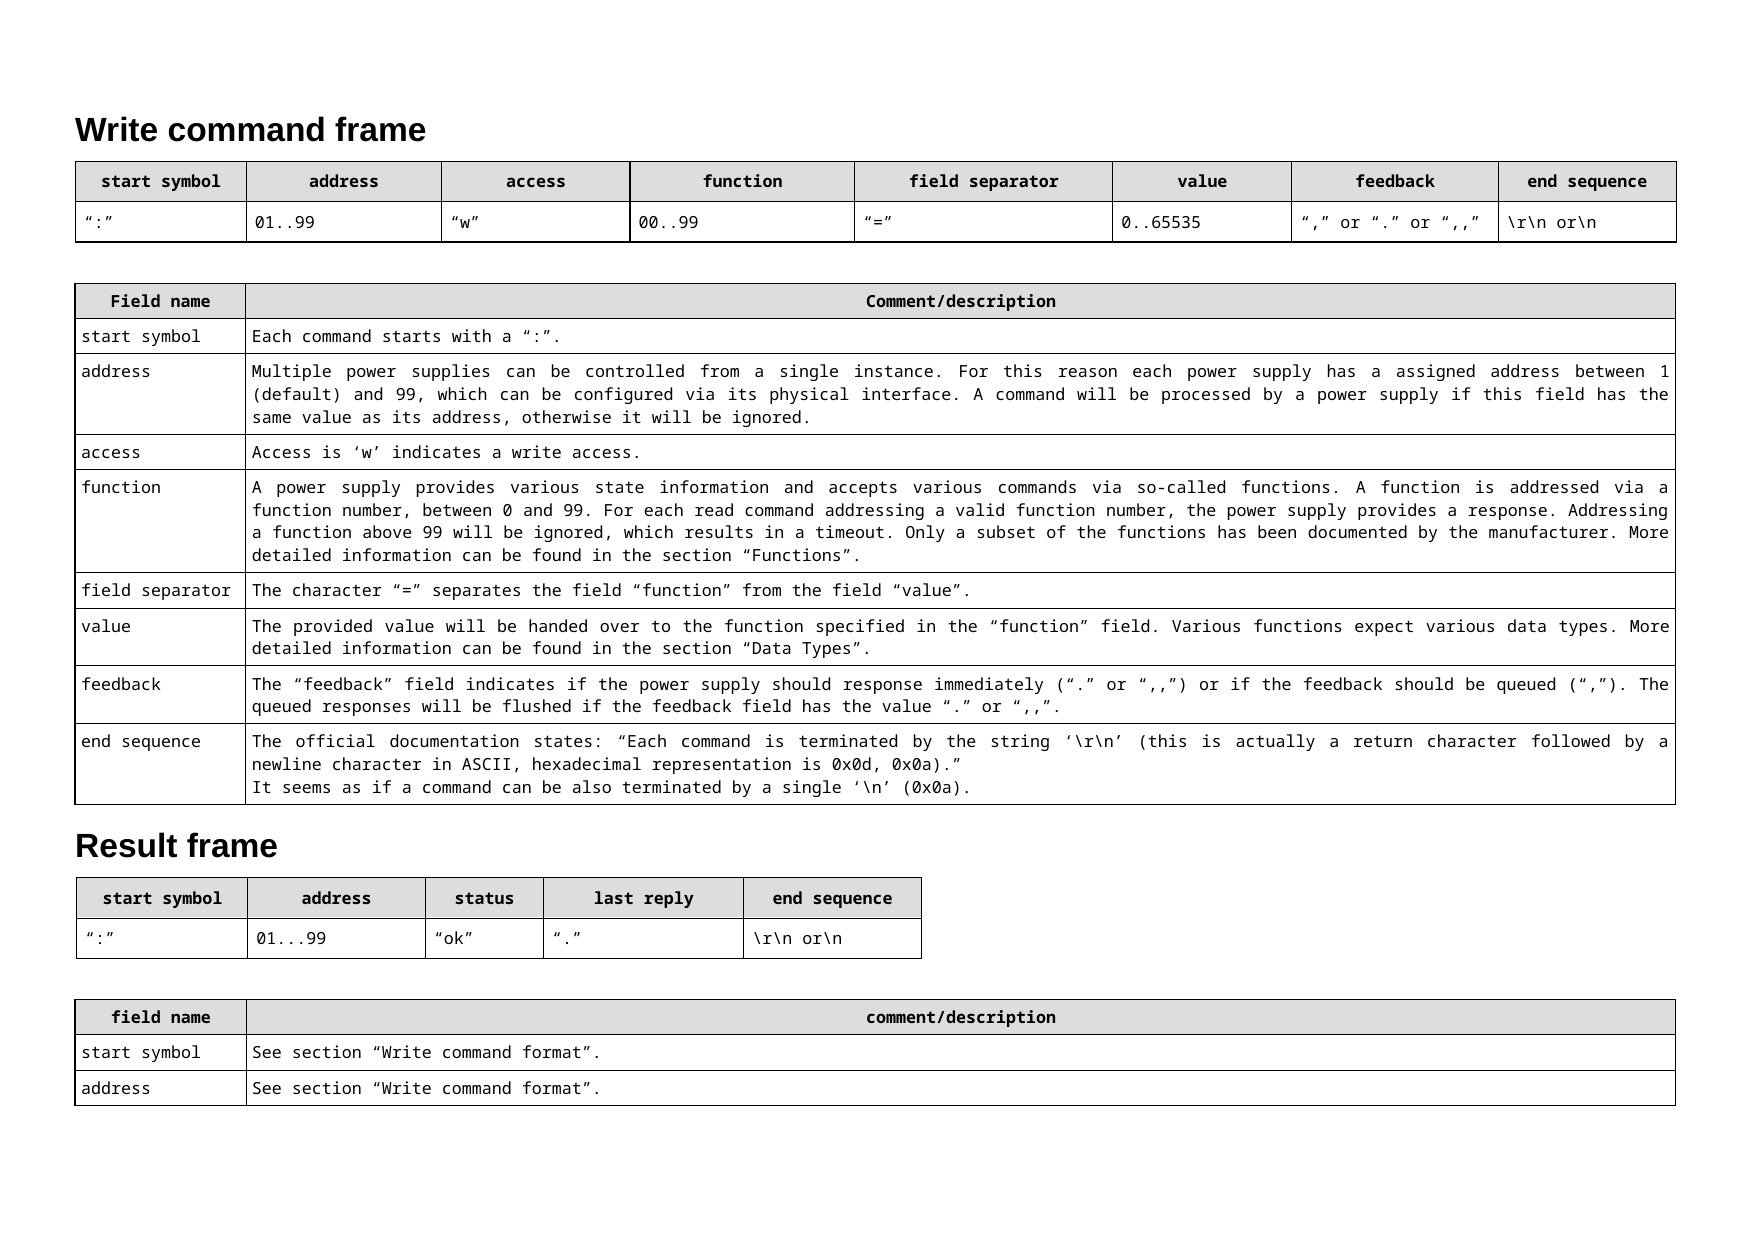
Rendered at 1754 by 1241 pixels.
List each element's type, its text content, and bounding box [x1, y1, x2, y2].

table_cell Multiple power supplies can be controlled from a single instance. For this reason each power supply has a assigned address between 1 (default) and 99, which can be configured via its physical interface. A command will be processed by a power supply if this field has the same value as its address, otherwise it will be ignored. [246, 354, 1675, 434]
table_header comment/description [247, 1000, 1675, 1034]
table_cell 00..99 [631, 202, 854, 241]
table_cell “=” [855, 202, 1112, 241]
table_cell “w” [442, 202, 629, 241]
table_header start symbol [77, 878, 247, 917]
table_cell “ok” [426, 919, 543, 958]
table_cell start symbol [76, 1035, 246, 1069]
table_cell function [76, 470, 245, 572]
table_cell The “feedback” field indicates if the power supply should response immediately (“.” or “,,”) or if the feedback should be queued (“,”). The queued responses will be flushed if the feedback field has the value “.” or “,,”. [246, 666, 1675, 723]
table_cell The provided value will be handed over to the function specified in the “function” field. Various functions expect various data types. More detailed information can be found in the section “Data Types”. [246, 609, 1675, 665]
table_cell The character “=” separates the field “function” from the field “value”. [246, 573, 1675, 607]
table_header end sequence [744, 878, 921, 917]
table_cell Access is ‘w’ indicates a write access. [246, 435, 1675, 469]
table_cell 0..65535 [1113, 202, 1291, 241]
table_header last reply [544, 878, 743, 917]
table_cell address [76, 1071, 246, 1105]
table_cell See section “Write command format”. [247, 1035, 1675, 1069]
table_cell A power supply provides various state information and accepts various commands via so-called functions. A function is addressed via a function number, between 0 and 99. For each read command addressing a valid function number, the power supply provides a response. Addressing a function above 99 will be ignored, which results in a timeout. Only a subset of the functions has been documented by the manufacturer. More detailed information can be found in the section “Functions”. [246, 470, 1675, 572]
table_cell field separator [76, 573, 245, 607]
table_cell address [76, 354, 245, 434]
table_cell 01...99 [248, 919, 425, 958]
table_cell value [76, 609, 245, 665]
table_cell access [76, 435, 245, 469]
table_cell end sequence [76, 724, 245, 804]
subtitle Write command frame [75, 109, 1679, 148]
table_cell “.” [544, 919, 743, 958]
table_header Comment/description [246, 284, 1675, 318]
table_cell See section “Write command format”. [247, 1071, 1675, 1105]
table_header access [442, 162, 629, 201]
table_header feedback [1292, 162, 1498, 201]
table_header field name [76, 1000, 246, 1034]
table_cell “:” [76, 202, 246, 241]
table_header status [426, 878, 543, 917]
table_cell The official documentation states: “Each command is terminated by the string ‘\r\n’ (this is actually a return character followed by a newline character in ASCII, hexadecimal representation is 0x0d, 0x0a).” It seems as if a command can be also terminated by a single ‘\n’ (0x0a). [246, 724, 1675, 804]
table_header end sequence [1499, 162, 1676, 201]
table_header function [631, 162, 854, 201]
table_cell \r\n or\n [744, 919, 921, 958]
table_header field separator [855, 162, 1112, 201]
table_header value [1113, 162, 1291, 201]
table_cell “,” or “.” or “,,” [1292, 202, 1498, 241]
table_header address [247, 162, 441, 201]
table_cell start symbol [76, 319, 245, 353]
table_header start symbol [76, 162, 246, 201]
table_cell “:” [77, 919, 247, 958]
table_cell Each command starts with a “:”. [246, 319, 1675, 353]
table_header Field name [76, 284, 245, 318]
subtitle Result frame [75, 826, 1679, 864]
table_cell feedback [76, 666, 245, 723]
table_cell \r\n or\n [1499, 202, 1676, 241]
table_header address [248, 878, 425, 917]
table_cell 01..99 [247, 202, 441, 241]
